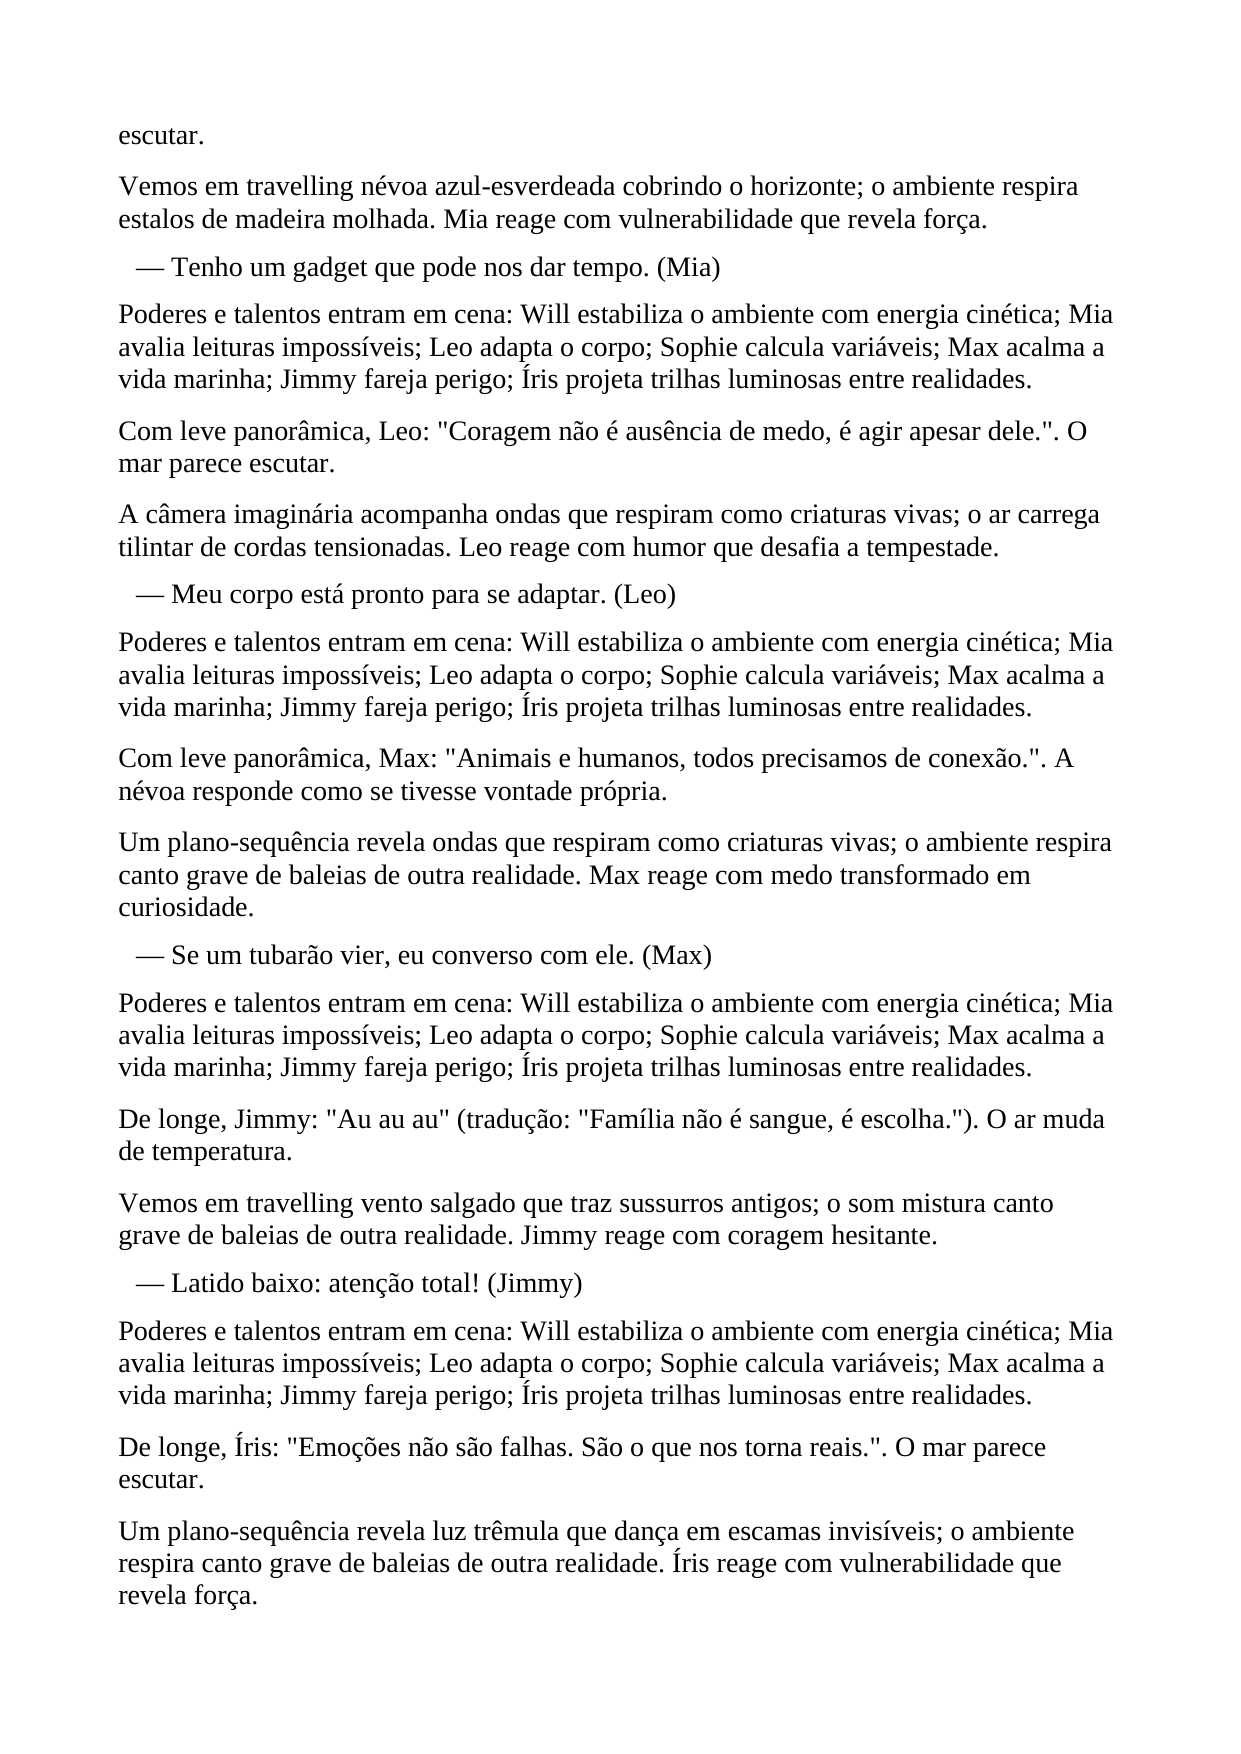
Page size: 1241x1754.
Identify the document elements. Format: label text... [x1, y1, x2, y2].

text De longe, Íris: "Emoções não são falhas. São o que nos torna reais.". O mar parece escutar. [118, 1430, 1122, 1494]
text Poderes e talentos entram em cena: Will estabiliza o ambiente com energia cinética; Mia avalia leituras impossíveis; Leo adapta o corpo; Sophie calcula variáveis; Max acalma a vida marinha; Jimmy fareja perigo; Íris projeta trilhas luminosas entre realidades. [118, 1314, 1122, 1411]
text Vemos em travelling vento salgado que traz sussurros antigos; o som mistura canto grave de baleias de outra realidade. Jimmy reage com coragem hesitante. [118, 1186, 1122, 1250]
text escutar. [118, 118, 1122, 151]
text — Se um tubarão vier, eu converso com ele. (Max) [118, 938, 1122, 970]
text — Latido baixo: atenção total! (Jimmy) [118, 1266, 1122, 1298]
text Vemos em travelling névoa azul-esverdeada cobrindo o horizonte; o ambiente respira estalos de madeira molhada. Mia reage com vulnerabilidade que revela força. [118, 169, 1122, 234]
text — Meu corpo está pronto para se adaptar. (Leo) [118, 578, 1122, 610]
text Poderes e talentos entram em cena: Will estabiliza o ambiente com energia cinética; Mia avalia leituras impossíveis; Leo adapta o corpo; Sophie calcula variáveis; Max acalma a vida marinha; Jimmy fareja perigo; Íris projeta trilhas luminosas entre realidades. [118, 986, 1122, 1083]
text A câmera imaginária acompanha ondas que respiram como criaturas vivas; o ar carrega tilintar de cordas tensionadas. Leo reage com humor que desafia a tempestade. [118, 497, 1122, 562]
text Com leve panorâmica, Max: "Animais e humanos, todos precisamos de conexão.". A névoa responde como se tivesse vontade própria. [118, 742, 1122, 806]
text Poderes e talentos entram em cena: Will estabiliza o ambiente com energia cinética; Mia avalia leituras impossíveis; Leo adapta o corpo; Sophie calcula variáveis; Max acalma a vida marinha; Jimmy fareja perigo; Íris projeta trilhas luminosas entre realidades. [118, 297, 1122, 395]
text Um plano-sequência revela luz trêmula que dança em escamas invisíveis; o ambiente respira canto grave de baleias de outra realidade. Íris reage com vulnerabilidade que revela força. [118, 1513, 1122, 1611]
text De longe, Jimmy: "Au au au" (tradução: "Família não é sangue, é escolha."). O ar muda de temperatura. [118, 1102, 1122, 1167]
text Um plano-sequência revela ondas que respiram como criaturas vivas; o ambiente respira canto grave de baleias de outra realidade. Max reage com medo transformado em curiosidade. [118, 825, 1122, 922]
text — Tenho um gadget que pode nos dar tempo. (Mia) [118, 250, 1122, 282]
text Poderes e talentos entram em cena: Will estabiliza o ambiente com energia cinética; Mia avalia leituras impossíveis; Leo adapta o corpo; Sophie calcula variáveis; Max acalma a vida marinha; Jimmy fareja perigo; Íris projeta trilhas luminosas entre realidades. [118, 625, 1122, 723]
text Com leve panorâmica, Leo: "Coragem não é ausência de medo, é agir apesar dele.". O mar parece escutar. [118, 414, 1122, 478]
